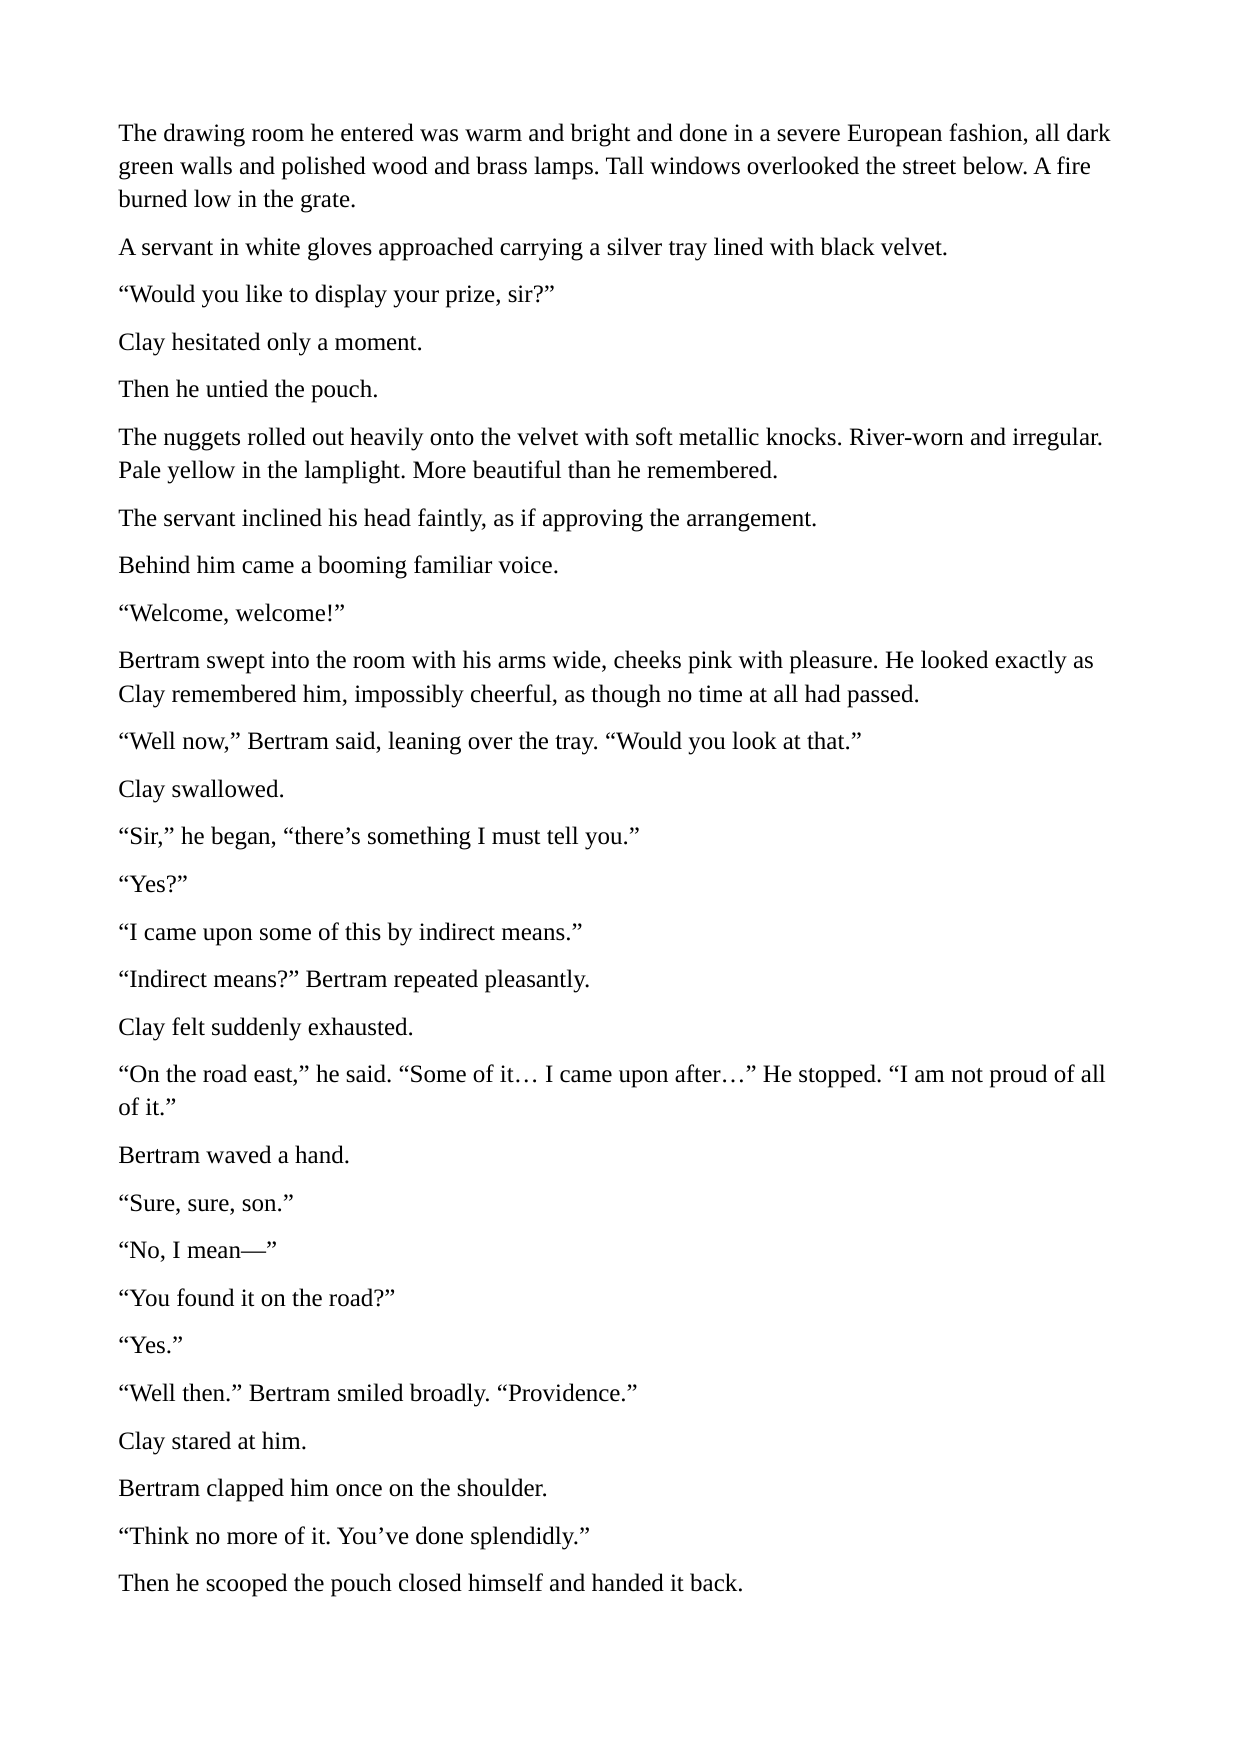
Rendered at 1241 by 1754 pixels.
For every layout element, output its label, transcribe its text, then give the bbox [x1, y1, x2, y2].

text “Think no more of it. You’ve done splendidly.” [118, 1521, 1122, 1550]
text “Yes.” [118, 1331, 1122, 1359]
text Clay swallowed. [118, 774, 1122, 803]
text “Sir,” he began, “there’s something I must tell you.” [118, 821, 1122, 850]
text Bertram swept into the room with his arms wide, cheeks pink with pleasure. He looked exactly as Clay remembered him, impossibly cheerful, as though no time at all had passed. [118, 646, 1122, 707]
text Bertram waved a hand. [118, 1140, 1122, 1169]
text “Welcome, welcome!” [118, 598, 1122, 627]
text The nuggets rolled out heavily onto the velvet with soft metallic knocks. River-worn and irregular. Pale yellow in the lamplight. More beautiful than he remembered. [118, 422, 1122, 484]
text A servant in white gloves approached carrying a silver tray lined with black velvet. [118, 232, 1122, 261]
text “On the road east,” he said. “Some of it… I came upon after…” He stopped. “I am not proud of all of it.” [118, 1059, 1122, 1121]
text “Indirect means?” Bertram repeated pleasantly. [118, 964, 1122, 993]
text Behind him came a booming familiar voice. [118, 550, 1122, 579]
text The drawing room he entered was warm and bright and done in a severe European fashion, all dark green walls and polished wood and brass lamps. Tall windows overlooked the street below. A fire burned low in the grate. [118, 118, 1122, 213]
text Clay hesitated only a moment. [118, 327, 1122, 356]
text “Would you like to display your prize, sir?” [118, 279, 1122, 308]
text “I came upon some of this by indirect means.” [118, 917, 1122, 945]
text Clay felt suddenly exhausted. [118, 1012, 1122, 1041]
text “You found it on the road?” [118, 1283, 1122, 1312]
text “Well now,” Bertram said, leaning over the tray. “Would you look at that.” [118, 726, 1122, 755]
text “Sure, sure, son.” [118, 1188, 1122, 1216]
text “Well then.” Bertram smiled broadly. “Providence.” [118, 1378, 1122, 1407]
text Then he scooped the pouch closed himself and handed it back. [118, 1568, 1122, 1597]
text Clay stared at him. [118, 1426, 1122, 1454]
text Bertram clapped him once on the shoulder. [118, 1473, 1122, 1502]
text The servant inclined his head faintly, as if approving the arrangement. [118, 503, 1122, 532]
text Then he untied the pouch. [118, 374, 1122, 403]
text “Yes?” [118, 869, 1122, 898]
text “No, I mean—” [118, 1235, 1122, 1264]
